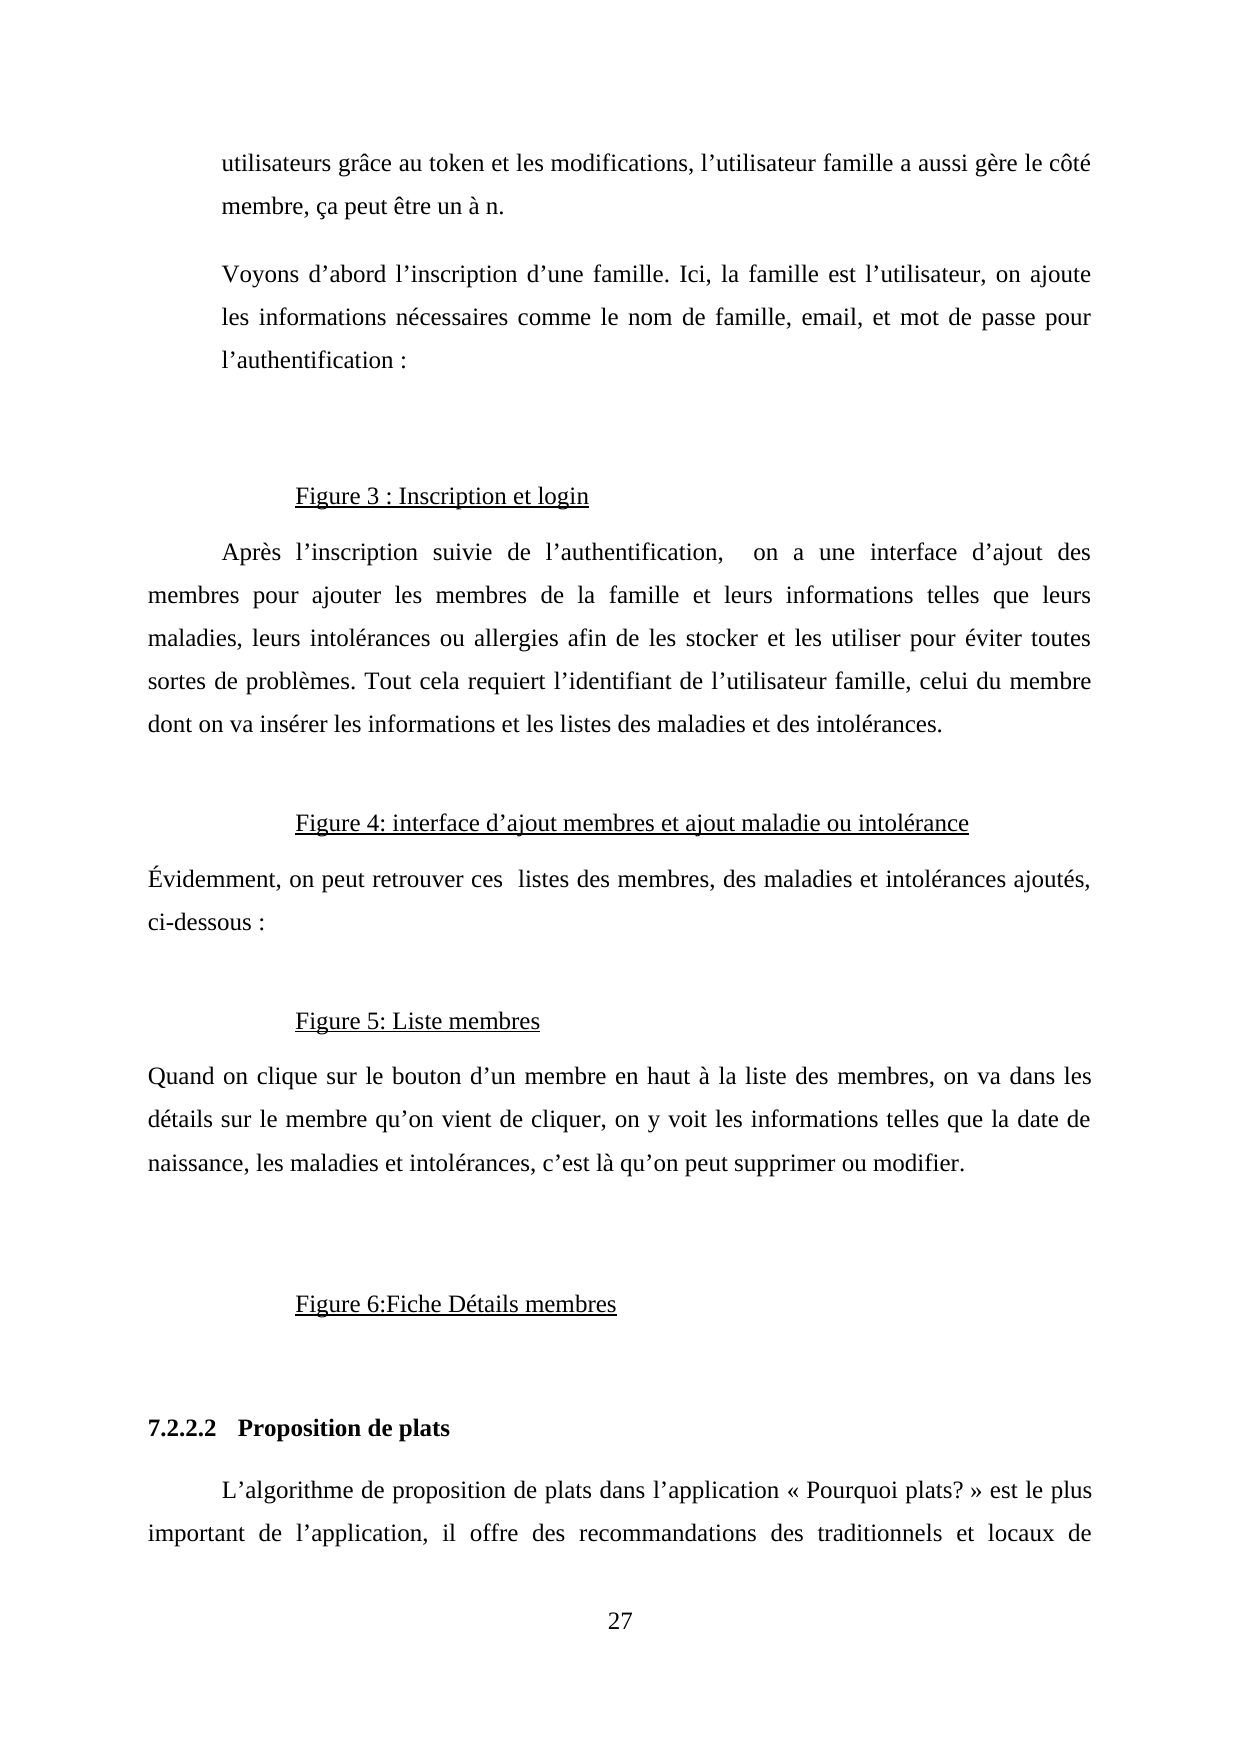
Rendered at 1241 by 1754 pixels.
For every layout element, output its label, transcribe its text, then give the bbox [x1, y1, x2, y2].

text Quand on clique sur le bouton d’un membre en haut à la liste des membres, on va dans les détails sur le membre qu’on vient de cliquer, on y voit les informations telles que la date de naissance, les maladies et intolérances, c’est là qu’on peut supprimer ou modifier. [148, 1061, 1092, 1176]
text L’algorithme de proposition de plats dans l’application « Pourquoi plats? » est le plus important de l’application, il offre des recommandations des traditionnels et locaux de [148, 1475, 1092, 1547]
text Figure 3 : Inscription et login [221, 481, 1092, 510]
text Après l’inscription suivie de l’authentification, on a une interface d’ajout des membres pour ajouter les membres de la famille et leurs informations telles que leurs maladies, leurs intolérances ou allergies afin de les stocker et les utiliser pour éviter toutes sortes de problèmes. Tout cela requiert l’identifiant de l’utilisateur famille, celui du membre dont on va insérer les informations et les listes des maladies et des intolérances. [148, 537, 1092, 738]
subtitle Proposition de plats [148, 1413, 1092, 1442]
text Figure 4: interface d’ajout membres et ajout maladie ou intolérance [148, 808, 1092, 837]
text Figure 6:Fiche Détails membres [148, 1289, 1092, 1318]
text Évidemment, on peut retrouver ces listes des membres, des maladies et intolérances ajoutés, ci-dessous : [148, 864, 1092, 936]
text utilisateurs grâce au token et les modifications, l’utilisateur famille a aussi gère le côté membre, ça peut être un à n. [221, 148, 1092, 219]
text Voyons d’abord l’inscription d’une famille. Ici, la famille est l’utilisateur, on ajoute les informations nécessaires comme le nom de famille, email, et mot de passe pour l’authentification : [221, 259, 1092, 374]
text Figure 5: Liste membres [148, 1006, 1092, 1034]
